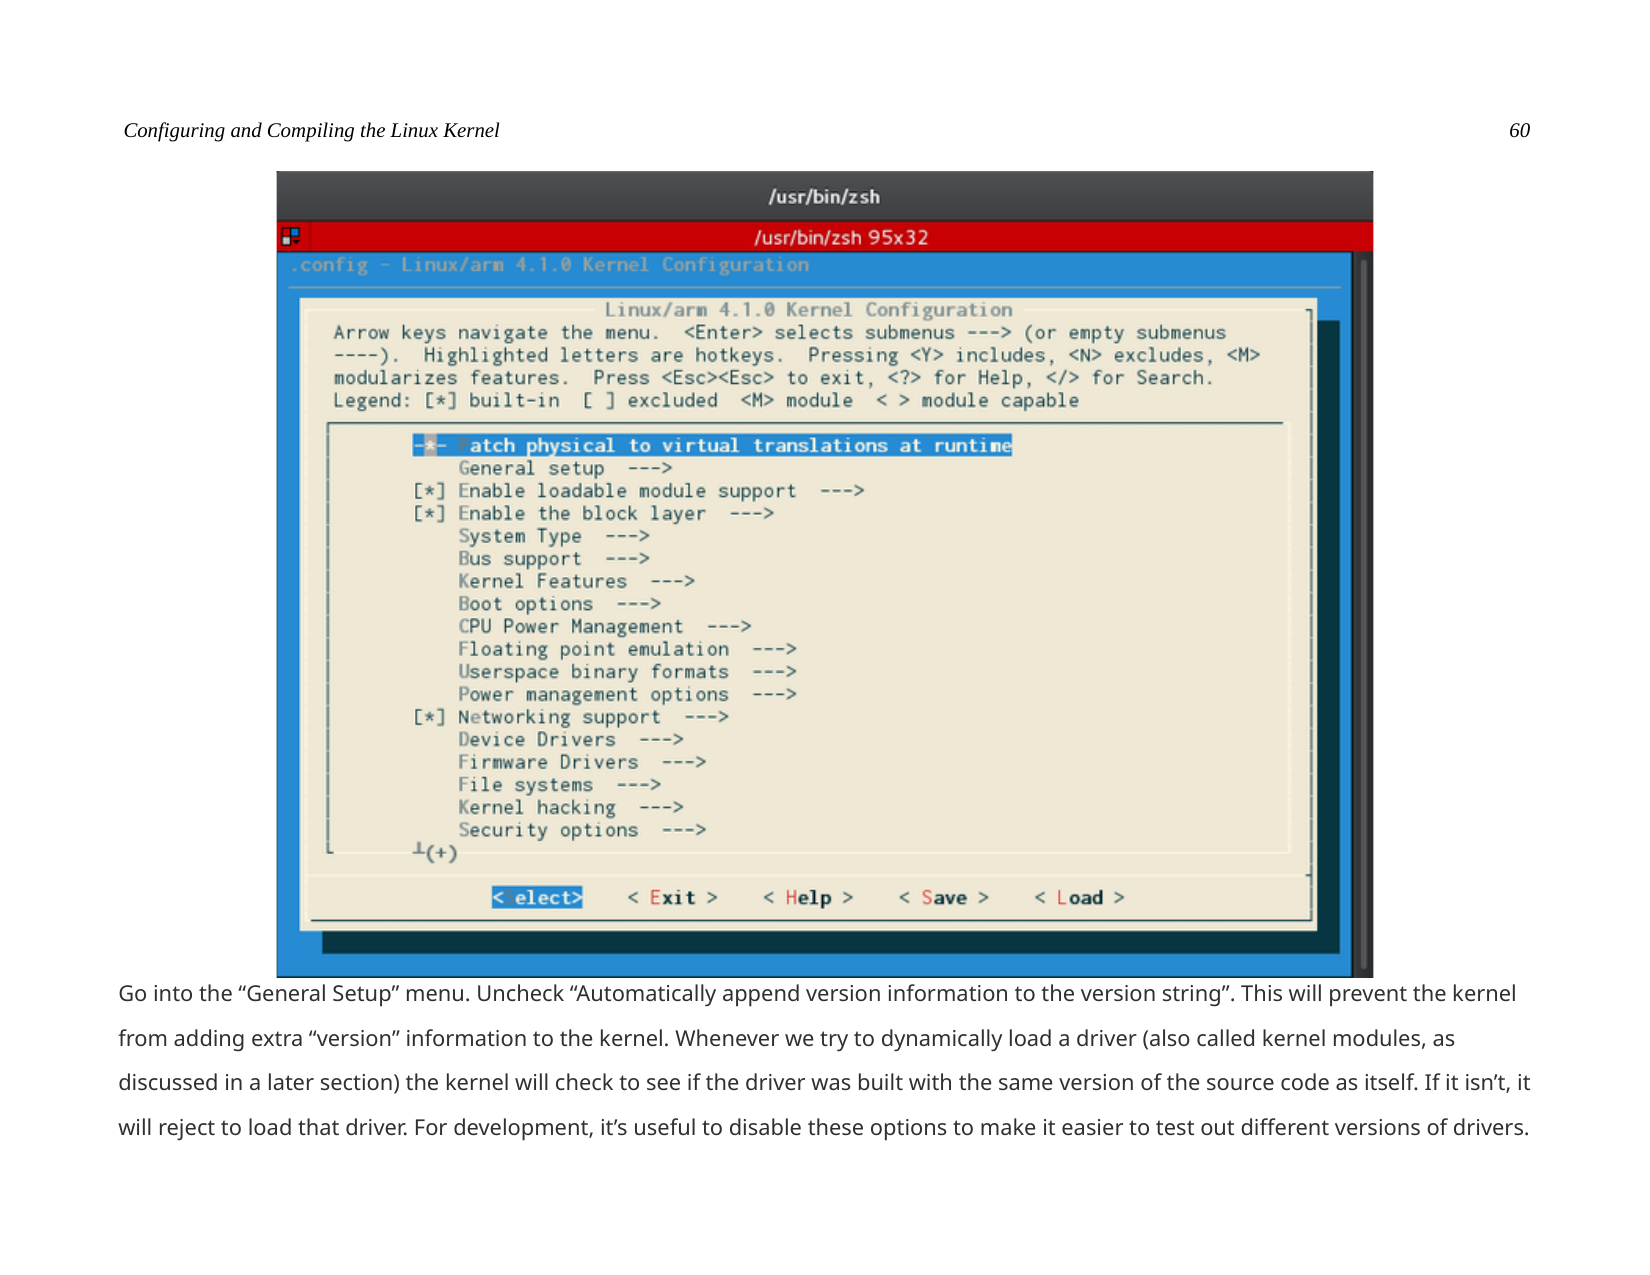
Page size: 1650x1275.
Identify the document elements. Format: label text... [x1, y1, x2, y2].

picture [276, 171, 1374, 978]
text Go into the “General Setup” menu. Uncheck “Automatically append version information to the version string”. This will prevent the kernel from adding extra “version” information to the kernel. Whenever we try to dynamically load a driver (also called kernel modules, as discussed in a later section) the kernel will check to see if the driver was built with the same version of the source code as itself. If it isn’t, it will reject to load that driver. For development, it’s useful to disable these options to make it easier to test out different versions of drivers. [118, 978, 1532, 1142]
